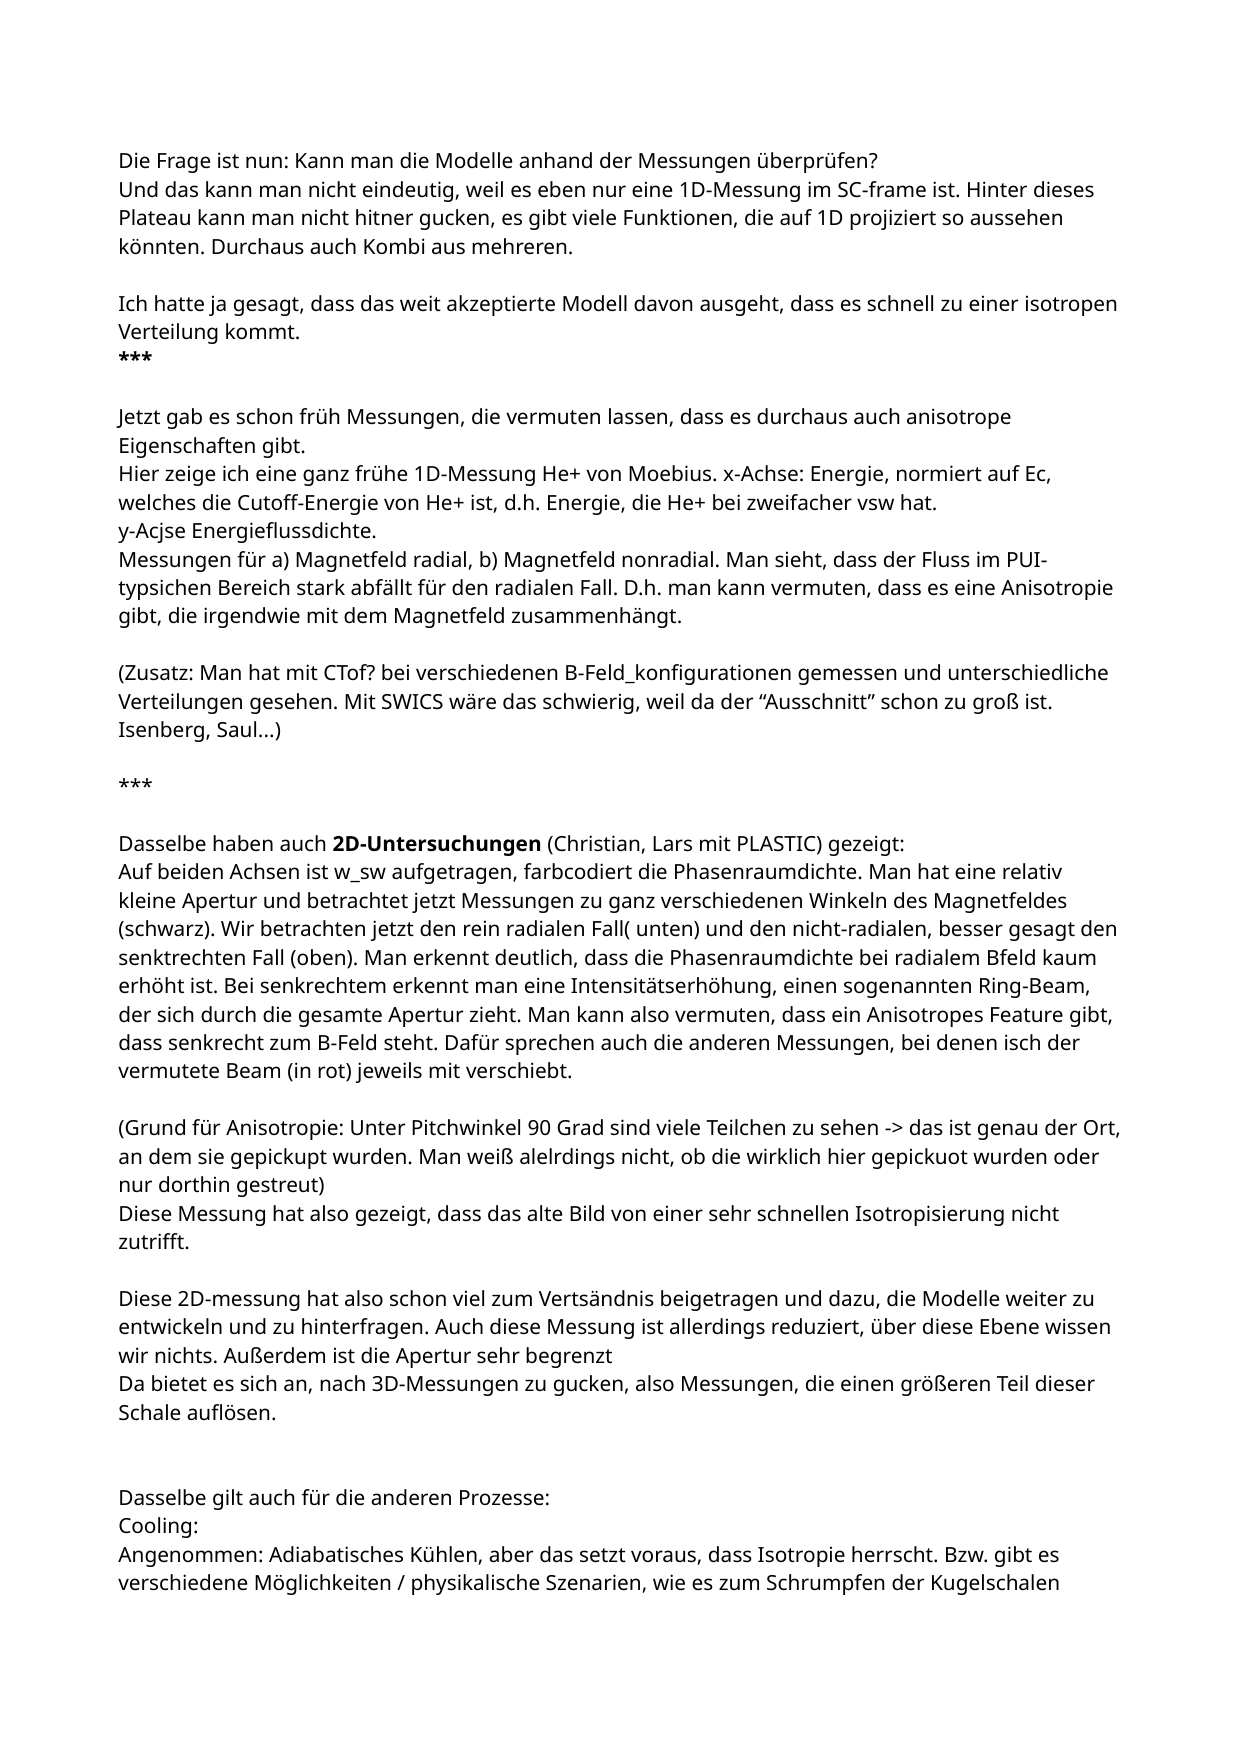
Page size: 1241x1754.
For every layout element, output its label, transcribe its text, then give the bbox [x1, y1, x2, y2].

text Messungen für a) Magnetfeld radial, b) Magnetfeld nonradial. Man sieht, dass der Fluss im PUI-typsichen Bereich stark abfällt für den radialen Fall. D.h. man kann vermuten, dass es eine Anisotropie gibt, die irgendwie mit dem Magnetfeld zusammenhängt. [118, 545, 1122, 630]
text Diese 2D-messung hat also schon viel zum Vertsändnis beigetragen und dazu, die Modelle weiter zu entwickeln und zu hinterfragen. Auch diese Messung ist allerdings reduziert, über diese Ebene wissen wir nichts. Außerdem ist die Apertur sehr begrenzt [118, 1284, 1122, 1369]
text Auf beiden Achsen ist w_sw aufgetragen, farbcodiert die Phasenraumdichte. Man hat eine relativ kleine Apertur und betrachtet jetzt Messungen zu ganz verschiedenen Winkeln des Magnetfeldes (schwarz). Wir betrachten jetzt den rein radialen Fall( unten) und den nicht-radialen, besser gesagt den senktrechten Fall (oben). Man erkennt deutlich, dass die Phasenraumdichte bei radialem Bfeld kaum erhöht ist. Bei senkrechtem erkennt man eine Intensitätserhöhung, einen sogenannten Ring-Beam, der sich durch die gesamte Apertur zieht. Man kann also vermuten, dass ein Anisotropes Feature gibt, dass senkrecht zum B-Feld steht. Dafür sprechen auch die anderen Messungen, bei denen isch der vermutete Beam (in rot) jeweils mit verschiebt. [118, 857, 1122, 1085]
text Die Frage ist nun: Kann man die Modelle anhand der Messungen überprüfen? [118, 147, 1122, 175]
text Hier zeige ich eine ganz frühe 1D-Messung He+ von Moebius. x-Achse: Energie, normiert auf Ec, welches die Cutoff-Energie von He+ ist, d.h. Energie, die He+ bei zweifacher vsw hat. [118, 459, 1122, 516]
text Da bietet es sich an, nach 3D-Messungen zu gucken, also Messungen, die einen größeren Teil dieser Schale auflösen. [118, 1369, 1122, 1426]
text Dasselbe gilt auch für die anderen Prozesse: [118, 1483, 1122, 1512]
text (Zusatz: Man hat mit CTof? bei verschiedenen B-Feld_konfigurationen gemessen und unterschiedliche Verteilungen gesehen. Mit SWICS wäre das schwierig, weil da der “Ausschnitt” schon zu groß ist. Isenberg, Saul...) [118, 658, 1122, 744]
text Angenommen: Adiabatisches Kühlen, aber das setzt voraus, dass Isotropie herrscht. Bzw. gibt es verschiedene Möglichkeiten / physikalische Szenarien, wie es zum Schrumpfen der Kugelschalen [118, 1540, 1122, 1597]
text Dasselbe haben auch 2D-Untersuchungen (Christian, Lars mit PLASTIC) gezeigt: [118, 829, 1122, 857]
text Und das kann man nicht eindeutig, weil es eben nur eine 1D-Messung im SC-frame ist. Hinter dieses Plateau kann man nicht hitner gucken, es gibt viele Funktionen, die auf 1D projiziert so aussehen könnten. Durchaus auch Kombi aus mehreren. [118, 175, 1122, 260]
text Jetzt gab es schon früh Messungen, die vermuten lassen, dass es durchaus auch anisotrope Eigenschaften gibt. [118, 402, 1122, 459]
text *** [118, 346, 1122, 374]
text Diese Messung hat also gezeigt, dass das alte Bild von einer sehr schnellen Isotropisierung nicht zutrifft. [118, 1199, 1122, 1256]
text (Grund für Anisotropie: Unter Pitchwinkel 90 Grad sind viele Teilchen zu sehen -> das ist genau der Ort, an dem sie gepickupt wurden. Man weiß alelrdings nicht, ob die wirklich hier gepickuot wurden oder nur dorthin gestreut) [118, 1113, 1122, 1199]
text *** [118, 772, 1122, 801]
text Ich hatte ja gesagt, dass das weit akzeptierte Modell davon ausgeht, dass es schnell zu einer isotropen Verteilung kommt. [118, 289, 1122, 346]
text y-Acjse Energieflussdichte. [118, 516, 1122, 545]
text Cooling: [118, 1512, 1122, 1540]
